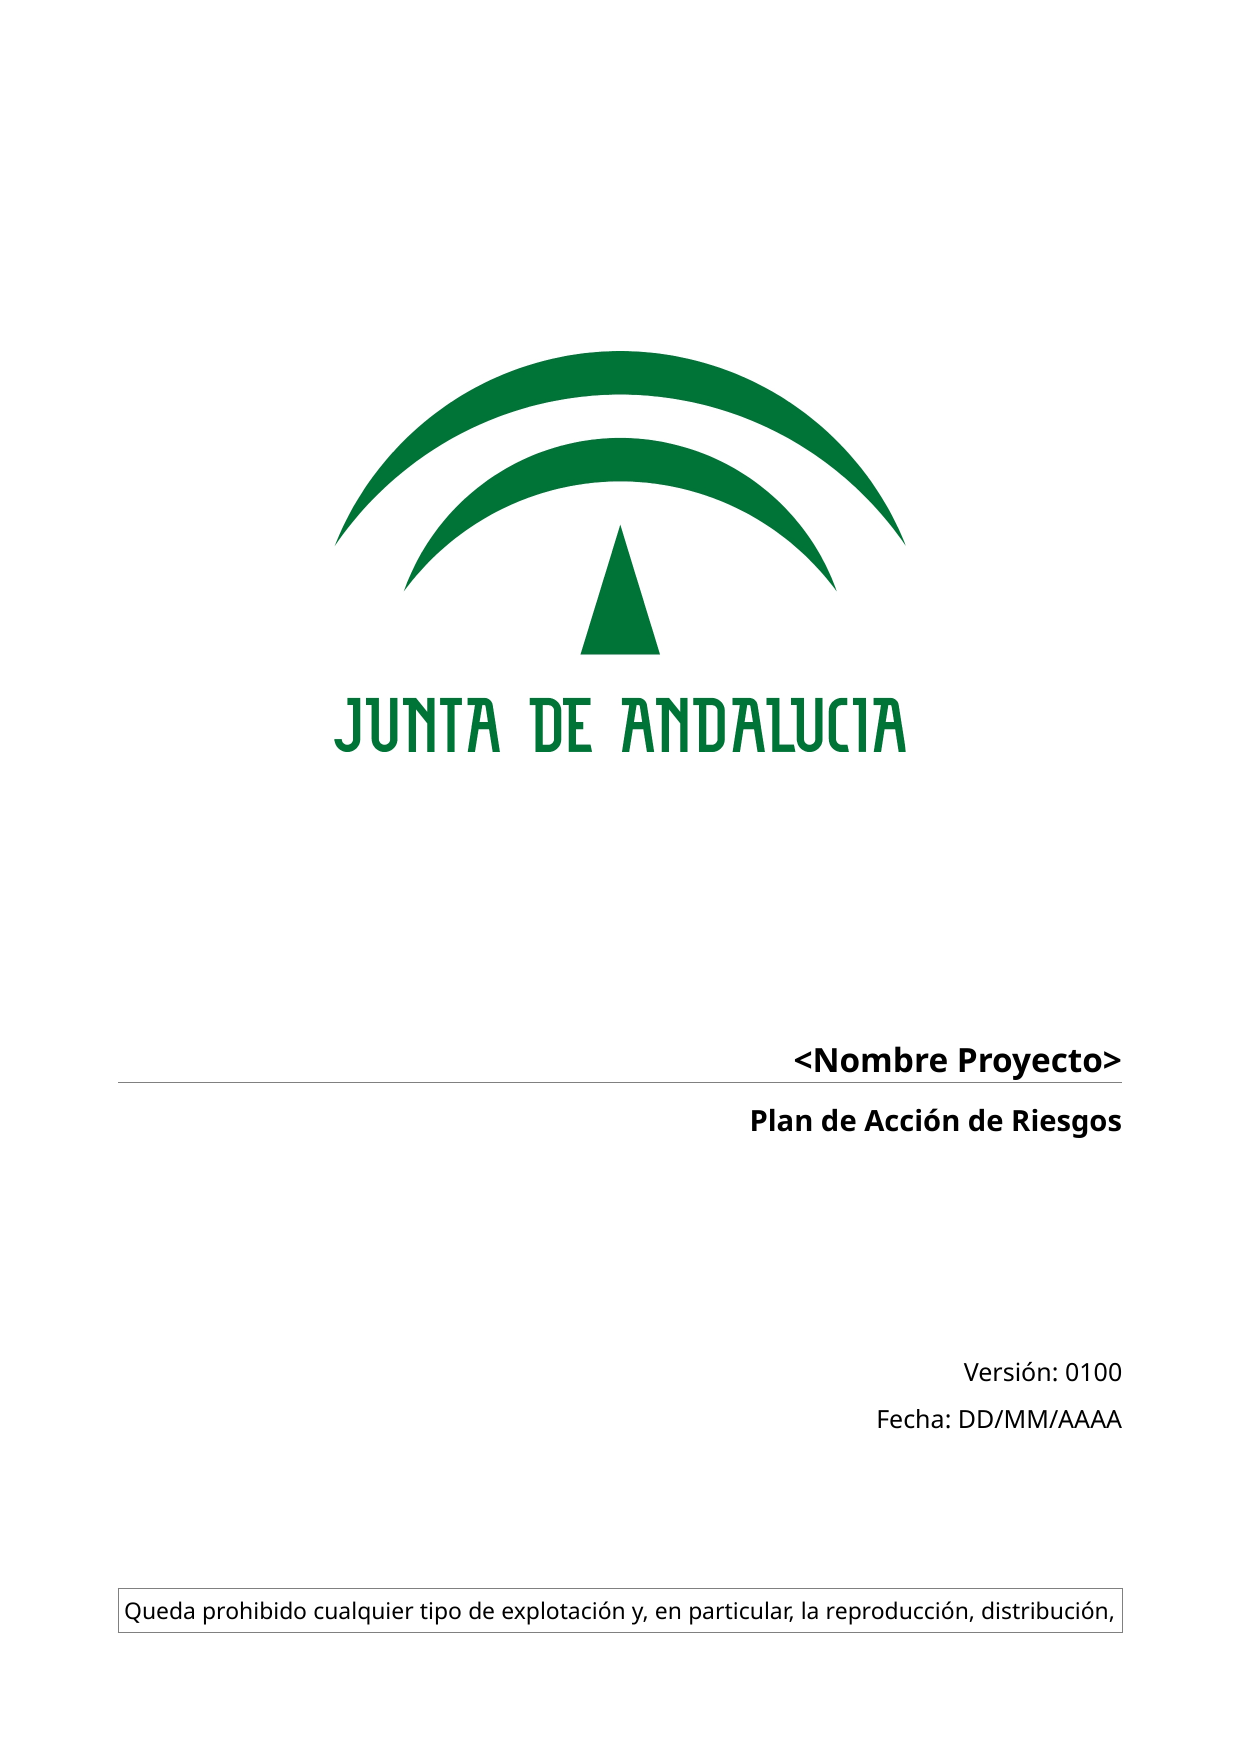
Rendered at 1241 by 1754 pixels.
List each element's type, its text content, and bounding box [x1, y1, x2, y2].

text <Nombre Proyecto> [118, 1036, 1122, 1082]
text Versión: 0100 [118, 1355, 1122, 1389]
title Plan de Acción de Riesgos [118, 1101, 1122, 1140]
picture [334, 351, 906, 752]
table_header Queda prohibido cualquier tipo de explotación y, en particular, la reproducción, distribución, [119, 1589, 1122, 1632]
text Fecha: DD/MM/AAAA [118, 1402, 1122, 1436]
